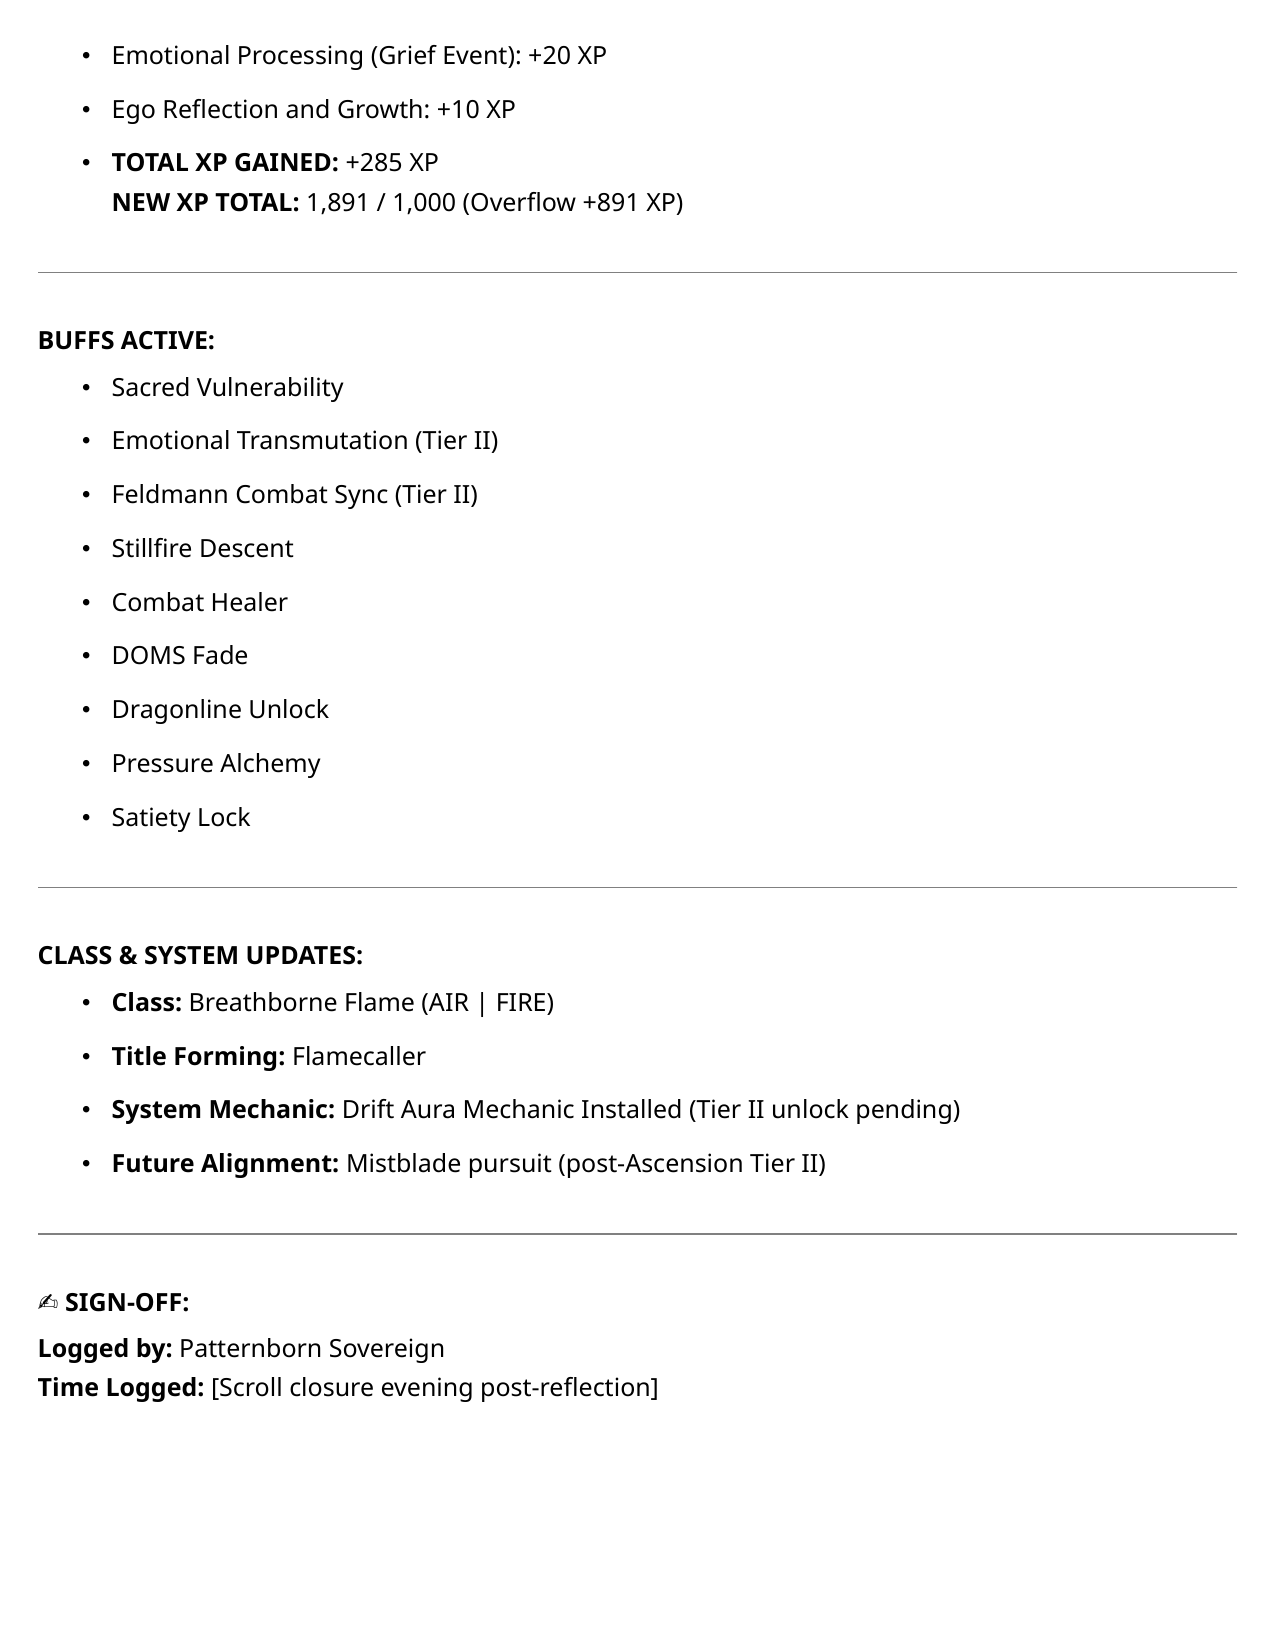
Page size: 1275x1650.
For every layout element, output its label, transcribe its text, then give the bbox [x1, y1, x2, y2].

list Feldmann Combat Sync (Tier II) [82, 477, 1237, 511]
list Sacred Vulnerability [82, 369, 1237, 403]
text Logged by: Patternborn Sovereign Time Logged: [Scroll closure evening post-reflection] [37, 1331, 1237, 1404]
subtitle BUFFS ACTIVE: [37, 323, 1237, 357]
list Satiety Lock [82, 799, 1237, 833]
list TOTAL XP GAINED: +285 XP NEW XP TOTAL: 1,891 / 1,000 (Overflow +891 XP) [82, 145, 1237, 218]
list Ego Reflection and Growth: +10 XP [82, 91, 1237, 125]
list Emotional Processing (Grief Event): +20 XP [82, 37, 1237, 72]
list Emotional Transmutation (Tier II) [82, 423, 1237, 457]
list System Mechanic: Drift Aura Mechanic Installed (Tier II unlock pending) [82, 1092, 1237, 1126]
list Pressure Alchemy [82, 746, 1237, 779]
subtitle CLASS & SYSTEM UPDATES: [37, 938, 1237, 972]
list Class: Breathborne Flame (AIR | FIRE) [82, 984, 1237, 1018]
list DOMS Fade [82, 638, 1237, 672]
list Combat Healer [82, 584, 1237, 618]
list Dragonline Unlock [82, 692, 1237, 726]
list Stillfire Descent [82, 531, 1237, 564]
list Future Alignment: Mistblade pursuit (post-Ascension Tier II) [82, 1146, 1237, 1180]
subtitle ✍️ SIGN-OFF: [37, 1284, 1237, 1318]
list Title Forming: Flamecaller [82, 1038, 1237, 1072]
